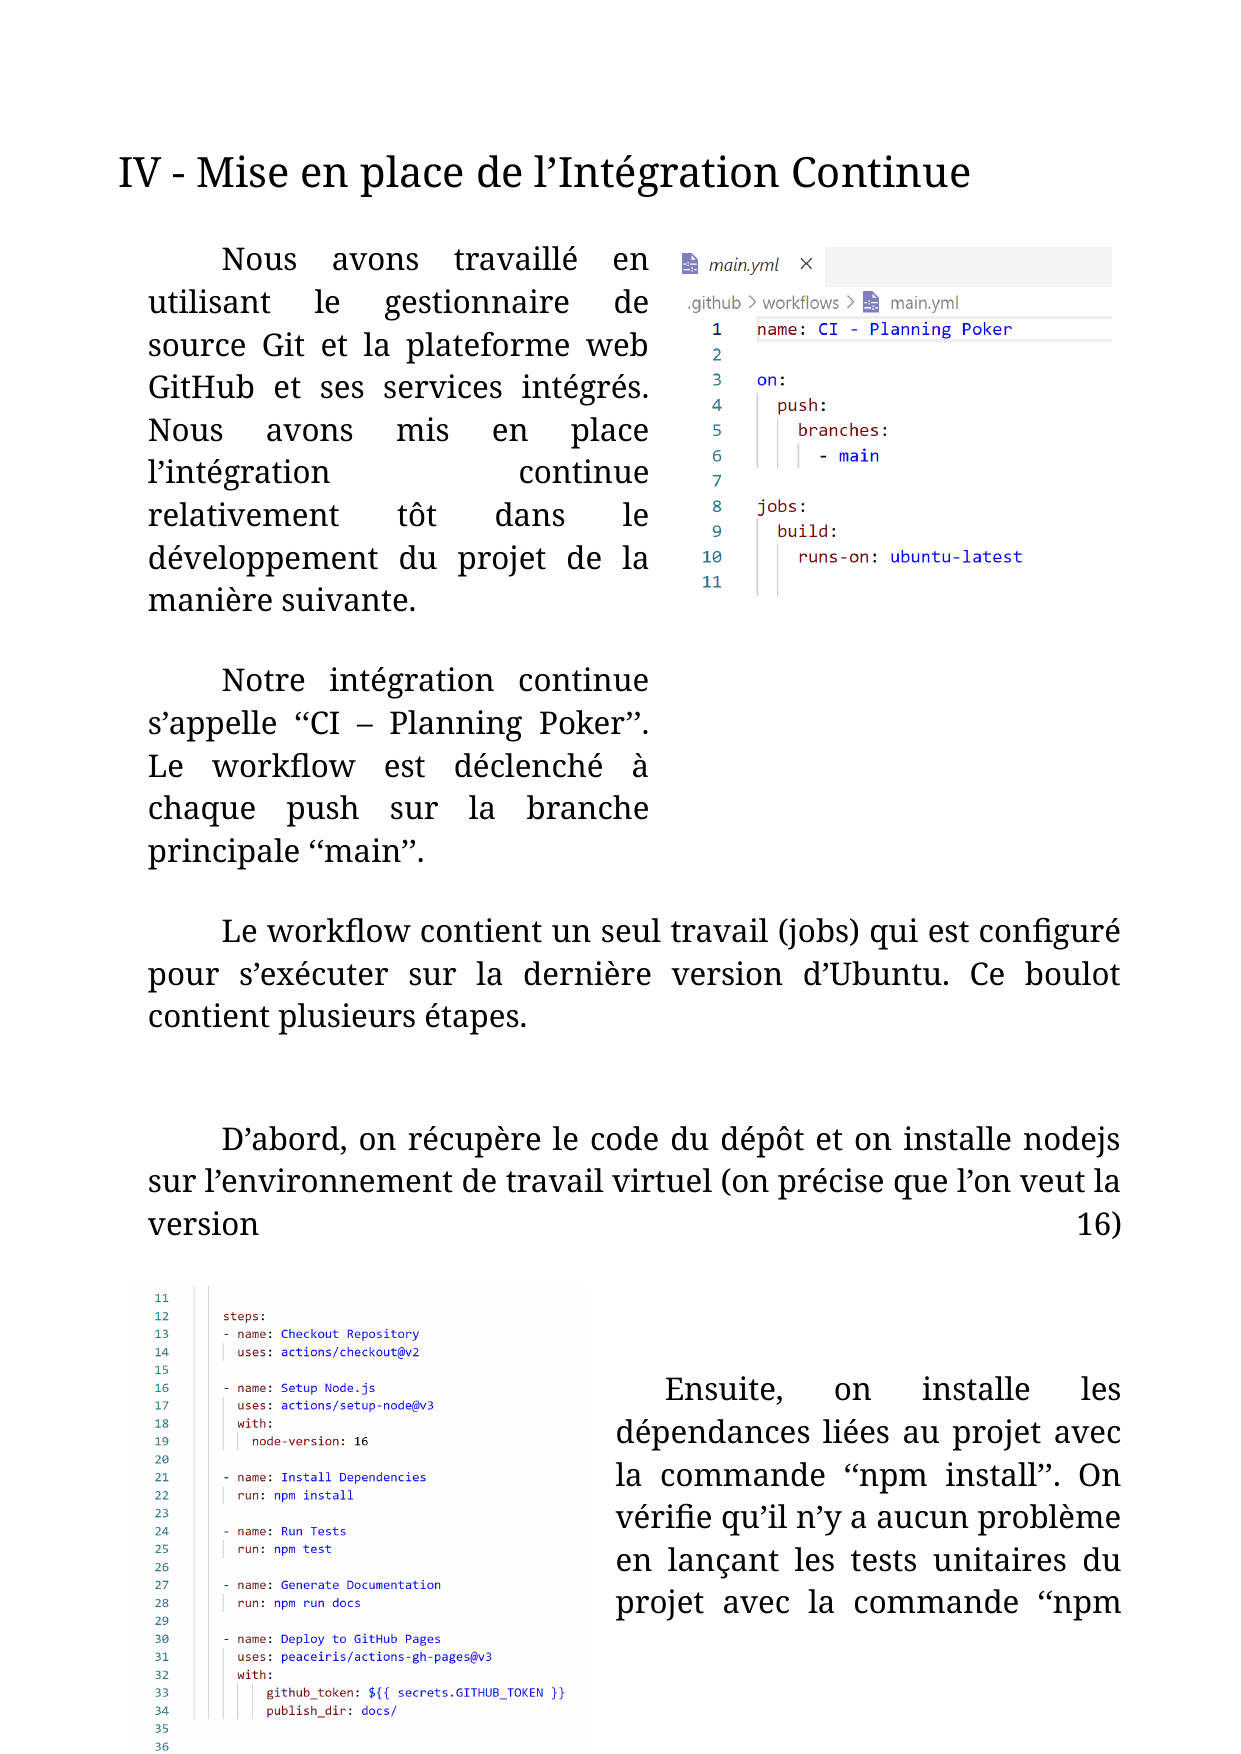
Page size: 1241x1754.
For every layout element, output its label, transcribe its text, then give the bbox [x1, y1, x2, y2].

subtitle IV - Mise en place de l’Intégration Continue [118, 143, 1122, 200]
subtitle Nous avons travaillé en utilisant le gestionnaire de source Git et la plateforme web GitHub et ses services intégrés. Nous avons mis en place l’intégration continue relativement tôt dans le développement du projet de la manière suivante. [148, 237, 650, 621]
subtitle D’abord, on récupère le code du dépôt et on installe nodejs sur l’environnement de travail virtuel (on précise que l’on veut la version 16) [148, 1074, 1122, 1287]
subtitle Notre intégration continue s’appelle ‘‘CI – Planning Poker’’. Le workflow est déclenché à chaque push sur la branche principale ‘‘main’’. [148, 658, 650, 871]
picture [130, 1286, 586, 1754]
subtitle Ensuite, on installe les dépendances liées au projet avec la commande ‘‘npm install’’. On vérifie qu’il n’y a aucun problème en lançant les tests unitaires du projet avec la commande ‘‘npm [586, 1325, 1122, 1623]
subtitle Le workflow contient un seul travail (jobs) qui est configuré pour s’exécuter sur la dernière version d’Ubuntu. Ce boulot contient plusieurs étapes. [148, 909, 1122, 1037]
picture [669, 247, 1112, 596]
